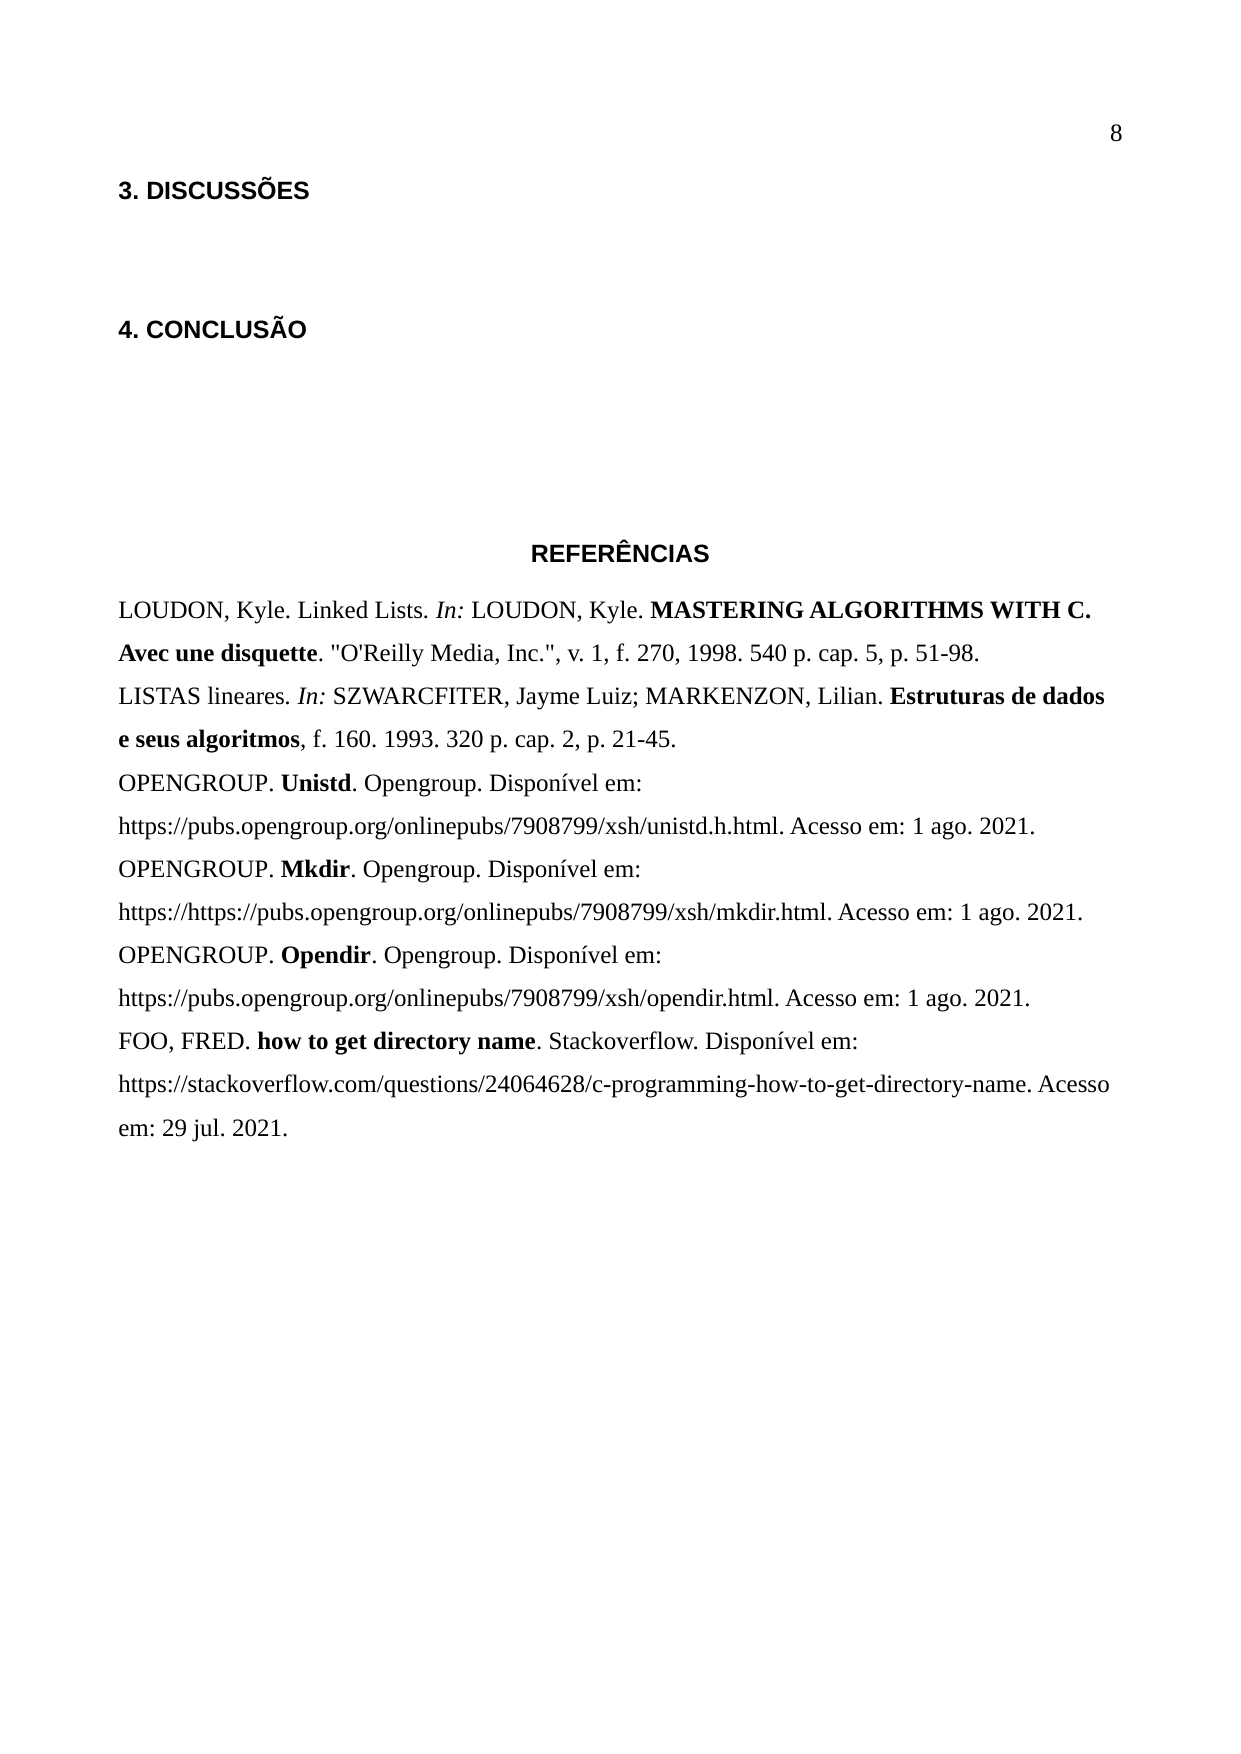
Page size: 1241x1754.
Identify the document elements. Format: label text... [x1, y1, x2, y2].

subtitle REFERÊNCIAS [118, 539, 1122, 568]
text Foo, FRED. how to get directory name. Stackoverflow. Disponível em: https://stackoverflow.com/questions/24064628/c-programming-how-to-get-directory-name. Acesso em: 29 jul. 2021. [118, 1026, 1122, 1141]
text Listas lineares. In: Szwarcfiter, Jayme Luiz; Markenzon, Lilian. Estruturas de dados e seus algoritmos, f. 160. 1993. 320 p. cap. 2, p. 21-45. [118, 681, 1122, 753]
text Loudon, Kyle. Linked Lists. In: Loudon, Kyle. MASTERING ALGORITHMS WITH C. Avec une disquette. "O'Reilly Media, Inc.", v. 1, f. 270, 1998. 540 p. cap. 5, p. 51-98. [118, 595, 1122, 667]
text Opengroup. Unistd. Opengroup. Disponível em: https://pubs.opengroup.org/onlinepubs/7908799/xsh/unistd.h.html. Acesso em: 1 ago. 2021. [118, 768, 1122, 839]
text Opengroup. Opendir. Opengroup. Disponível em: https://pubs.opengroup.org/onlinepubs/7908799/xsh/opendir.html. Acesso em: 1 ago. 2021. [118, 940, 1122, 1012]
subtitle 4. CONCLUSÃO [118, 315, 1122, 343]
text Opengroup. Mkdir. Opengroup. Disponível em: https://https://pubs.opengroup.org/onlinepubs/7908799/xsh/mkdir.html. Acesso em: 1 ago. 2021. [118, 854, 1122, 926]
subtitle 3. DISCUSSÕES [118, 176, 1122, 205]
